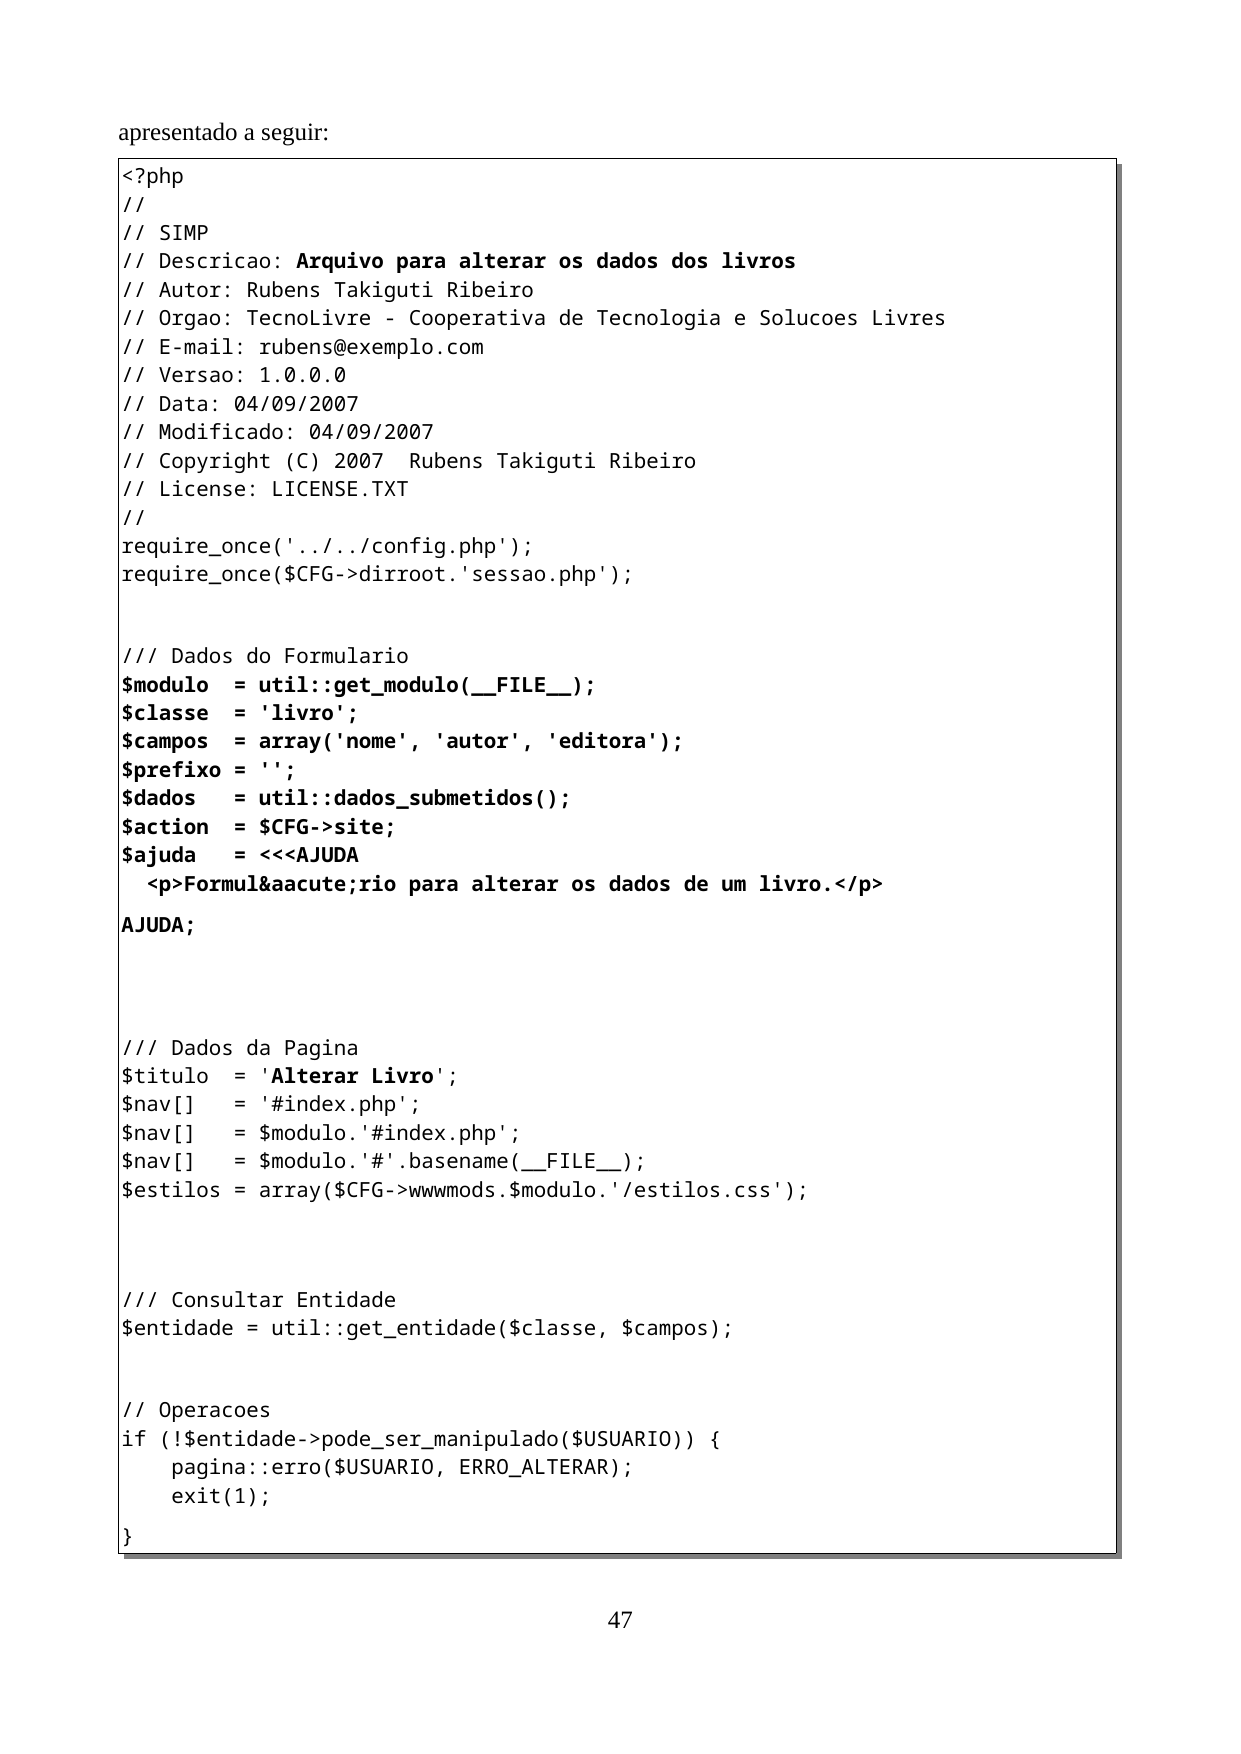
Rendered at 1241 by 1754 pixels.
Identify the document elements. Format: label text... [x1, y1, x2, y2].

text apresentado a seguir: [118, 118, 1122, 146]
text /// Dados do Formulario $modulo = util::get_modulo(__FILE__); $classe = 'livro'; $campos = array('nome', 'autor', 'editora'); $prefixo = ''; $dados = util::dados_submetidos(); $action = $CFG->site; $ajuda = <<<AJUDA <p>Formul&aacute;rio para alterar os dados de um livro.</p> [119, 638, 1116, 897]
text /// Dados da Pagina $titulo = 'Alterar Livro'; $nav[] = '#index.php'; $nav[] = $modulo.'#index.php'; $nav[] = $modulo.'#'.basename(__FILE__); $estilos = array($CFG->wwwmods.$modulo.'/estilos.css'); [119, 1029, 1116, 1232]
text } [119, 1519, 1116, 1553]
text // Operacoes if (!$entidade->pode_ser_manipulado($USUARIO)) { pagina::erro($USUARIO, ERRO_ALTERAR); exit(1); [119, 1392, 1116, 1509]
text /// Consultar Entidade $entidade = util::get_entidade($classe, $campos); [119, 1282, 1116, 1342]
text <?php // // SIMP // Descricao: Arquivo para alterar os dados dos livros // Autor: Rubens Takiguti Ribeiro // Orgao: TecnoLivre - Cooperativa de Tecnologia e Solucoes Livres // E-mail: rubens@exemplo.com // Versao: 1.0.0.0 // Data: 04/09/2007 // Modificado: 04/09/2007 // Copyright (C) 2007 Rubens Takiguti Ribeiro // License: LICENSE.TXT // require_once('../../config.php'); require_once($CFG->dirroot.'sessao.php'); [119, 159, 1116, 588]
text AJUDA; [119, 907, 1116, 938]
